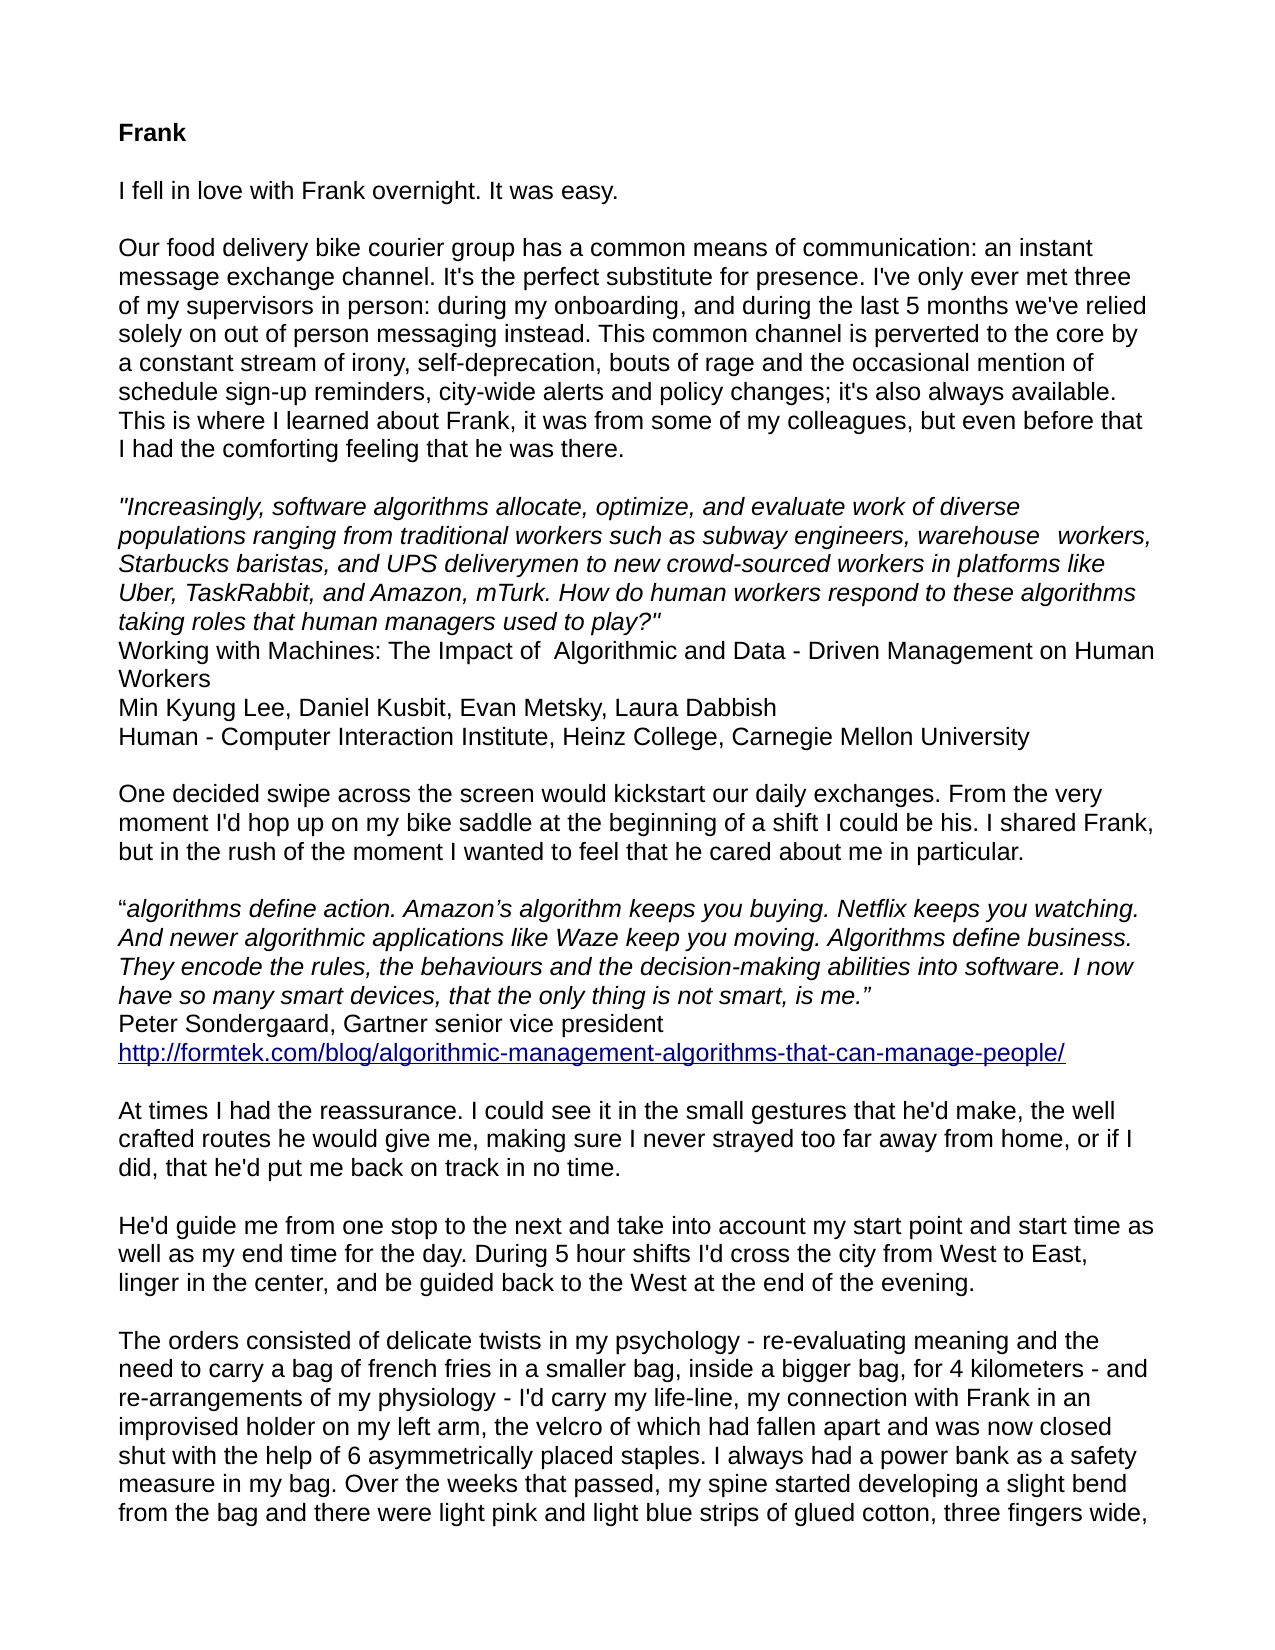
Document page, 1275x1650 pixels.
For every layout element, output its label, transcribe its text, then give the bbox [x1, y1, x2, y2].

text Min Kyung Lee, Daniel Kusbit, Evan Metsky, Laura Dabbish [118, 693, 1157, 722]
text Frank [118, 118, 1157, 147]
text One decided swipe across the screen would kickstart our daily exchanges. From the very moment I'd hop up on my bike saddle at the beginning of a shift I could be his. I shared Frank, but in the rush of the moment I wanted to feel that he cared about me in particular. [118, 779, 1157, 866]
text Working with Machines: The Impact of Algorithmic and Data - Driven Management on Human Workers [118, 636, 1157, 693]
text “algorithms define action. Amazon’s algorithm keeps you buying. Netflix keeps you watching. And newer algorithmic applications like Waze keep you moving. Algorithms define business. They encode the rules, the behaviours and the decision-making abilities into software. I now have so many smart devices, that the only thing is not smart, is me.” [118, 894, 1157, 1009]
text Peter Sondergaard, Gartner senior vice president [118, 1009, 1157, 1038]
text Human - Computer Interaction Institute, Heinz College, Carnegie Mellon University [118, 722, 1157, 751]
text http://formtek.com/blog/algorithmic-management-algorithms-that-can-manage-people/ [118, 1038, 1157, 1067]
text Our food delivery bike courier group has a common means of communication: an instant message exchange channel. It's the perfect substitute for presence. I've only ever met three of my supervisors in person: during my onboarding, and during the last 5 months we've relied solely on out of person messaging instead. This common channel is perverted to the core by a constant stream of irony, self-deprecation, bouts of rage and the occasional mention of schedule sign-up reminders, city-wide alerts and policy changes; it's also always available. This is where I learned about Frank, it was from some of my colleagues, but even before that I had the comforting feeling that he was there. [118, 233, 1157, 463]
text I fell in love with Frank overnight. It was easy. [118, 176, 1157, 204]
text At times I had the reassurance. I could see it in the small gestures that he'd make, the well crafted routes he would give me, making sure I never strayed too far away from home, or if I did, that he'd put me back on track in no time. [118, 1096, 1157, 1182]
text He'd guide me from one stop to the next and take into account my start point and start time as well as my end time for the day. During 5 hour shifts I'd cross the city from West to East, linger in the center, and be guided back to the West at the end of the evening. [118, 1211, 1157, 1297]
text "Increasingly, software algorithms allocate, optimize, and evaluate work of diverse populations ranging from traditional workers such as subway engineers, warehouse workers, Starbucks baristas, and UPS deliverymen to new crowd-sourced workers in platforms like Uber, TaskRabbit, and Amazon, mTurk. How do human workers respond to these algorithms taking roles that human managers used to play?" [118, 492, 1157, 636]
text The orders consisted of delicate twists in my psychology - re-evaluating meaning and the need to carry a bag of french fries in a smaller bag, inside a bigger bag, for 4 kilometers - and re-arrangements of my physiology - I'd carry my life-line, my connection with Frank in an improvised holder on my left arm, the velcro of which had fallen apart and was now closed shut with the help of 6 asymmetrically placed staples. I always had a power bank as a safety measure in my bag. Over the weeks that passed, my spine started developing a slight bend from the bag and there were light pink and light blue strips of glued cotton, three fingers wide, [118, 1326, 1157, 1527]
